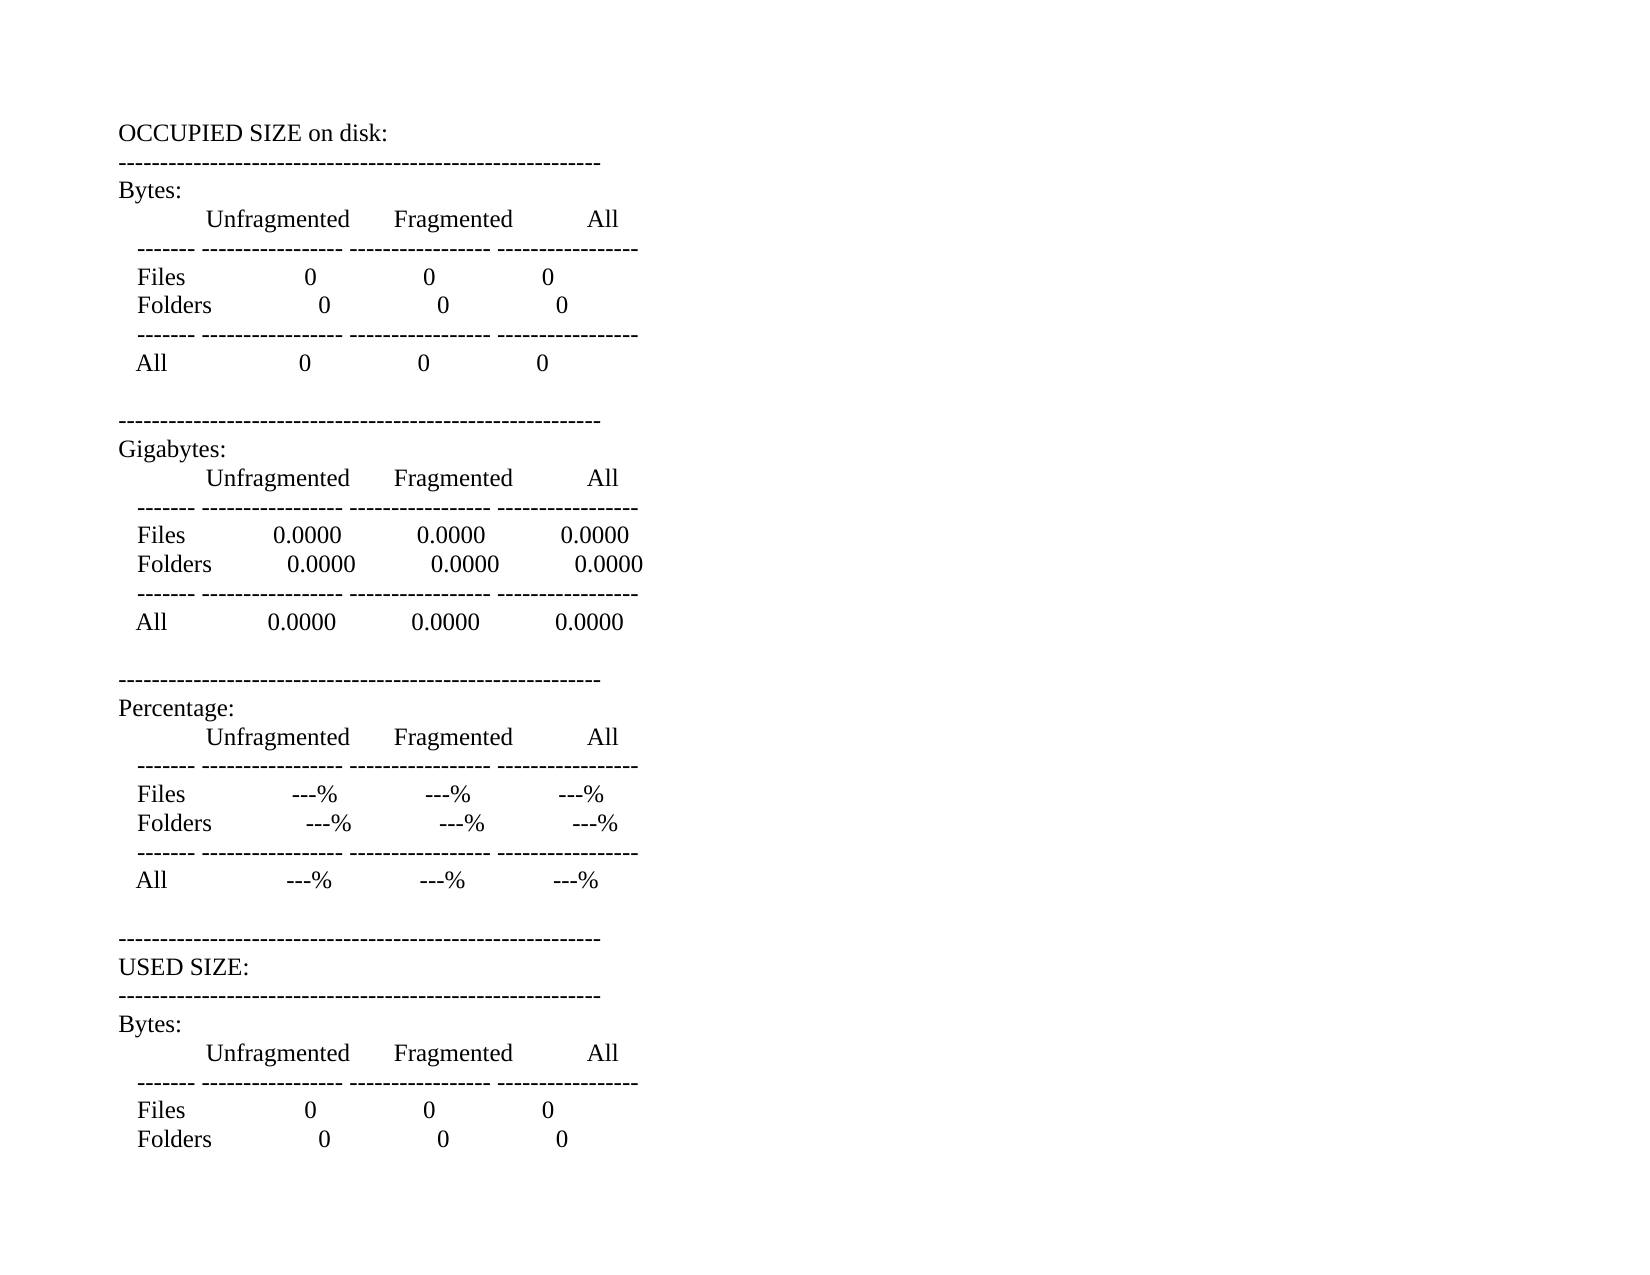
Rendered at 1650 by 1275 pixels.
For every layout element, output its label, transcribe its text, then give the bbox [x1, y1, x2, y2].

text Unfragmented Fragmented All [118, 204, 1532, 233]
text Files 0.0000 0.0000 0.0000 [118, 521, 1532, 549]
text Files ---% ---% ---% [118, 779, 1532, 808]
text ---------------------------------------------------------- [118, 406, 1532, 434]
text USED SIZE: [118, 952, 1532, 981]
text ------- ----------------- ----------------- ----------------- [118, 319, 1532, 348]
text Unfragmented Fragmented All [118, 1038, 1532, 1067]
text Folders 0 0 0 [118, 1124, 1532, 1153]
text ------- ----------------- ----------------- ----------------- [118, 233, 1532, 262]
text ---------------------------------------------------------- [118, 664, 1532, 693]
text Unfragmented Fragmented All [118, 463, 1532, 492]
text Folders ---% ---% ---% [118, 808, 1532, 837]
text ------- ----------------- ----------------- ----------------- [118, 578, 1532, 607]
text Files 0 0 0 [118, 262, 1532, 291]
text Gigabytes: [118, 434, 1532, 463]
text Bytes: [118, 1009, 1532, 1038]
text ------- ----------------- ----------------- ----------------- [118, 1067, 1532, 1096]
text Files 0 0 0 [118, 1096, 1532, 1124]
text ------- ----------------- ----------------- ----------------- [118, 751, 1532, 779]
text ---------------------------------------------------------- [118, 147, 1532, 176]
text ---------------------------------------------------------- [118, 981, 1532, 1009]
text ---------------------------------------------------------- [118, 923, 1532, 952]
text All 0 0 0 [118, 348, 1532, 377]
text All ---% ---% ---% [118, 866, 1532, 894]
text ------- ----------------- ----------------- ----------------- [118, 837, 1532, 866]
text Folders 0.0000 0.0000 0.0000 [118, 549, 1532, 578]
text Unfragmented Fragmented All [118, 722, 1532, 751]
text OCCUPIED SIZE on disk: [118, 118, 1532, 147]
text ------- ----------------- ----------------- ----------------- [118, 492, 1532, 521]
text Folders 0 0 0 [118, 291, 1532, 319]
text All 0.0000 0.0000 0.0000 [118, 607, 1532, 636]
text Percentage: [118, 693, 1532, 722]
text Bytes: [118, 176, 1532, 204]
